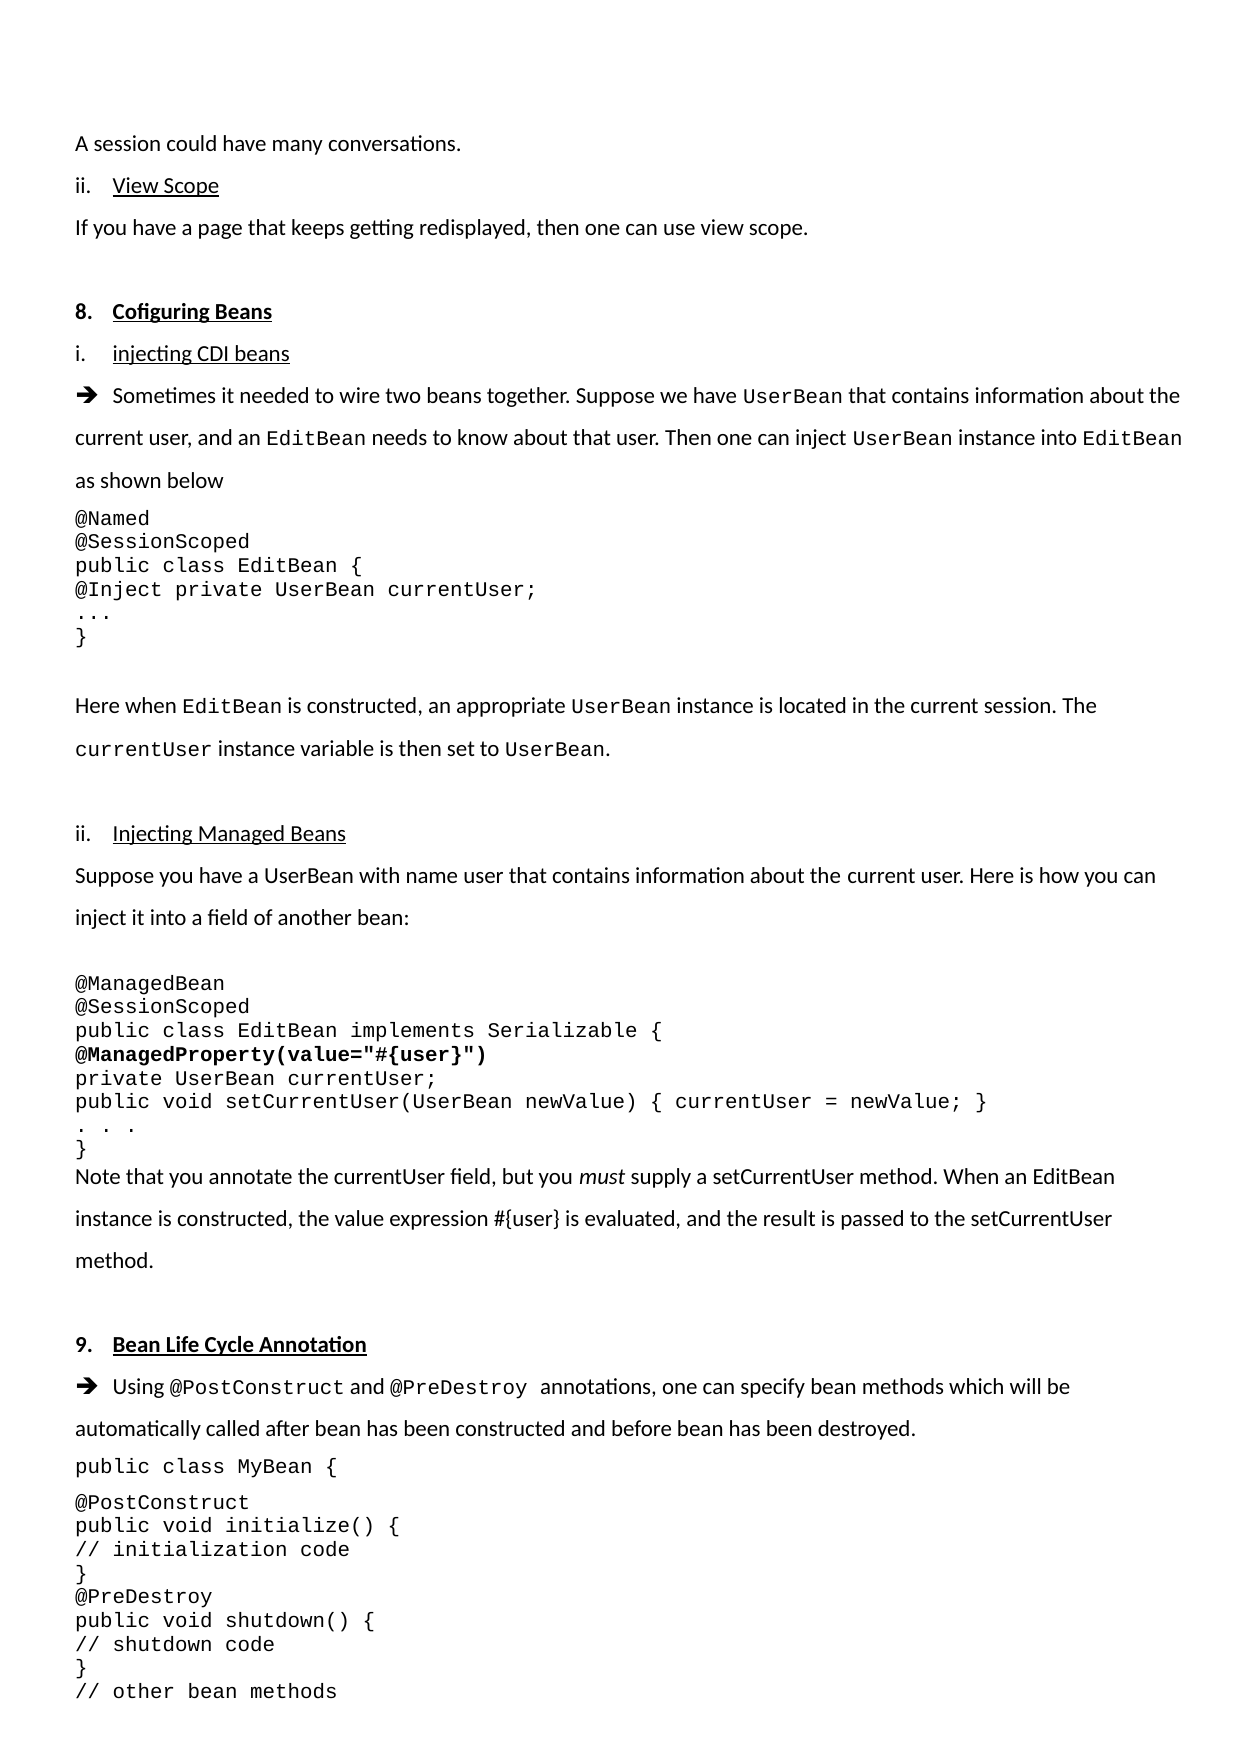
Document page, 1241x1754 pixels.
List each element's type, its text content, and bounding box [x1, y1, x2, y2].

text } [75, 1657, 1195, 1681]
text @ManagedProperty(value="#{user}") [75, 1044, 1195, 1067]
text // shutdown code [75, 1634, 1195, 1657]
text public class EditBean implements Serializable { [75, 1020, 1195, 1044]
list Sometimes it needed to wire two beans together. Suppose we have UserBean that contains information about the current user, and an EditBean needs to know about that user. Then one can inject UserBean instance into EditBean as shown below [75, 381, 1195, 494]
text . . . [75, 1115, 1195, 1138]
list ii. View Scope [75, 171, 1195, 199]
text @PreDestroy [75, 1586, 1195, 1610]
text } [75, 626, 1195, 650]
text public void shutdown() { [75, 1610, 1195, 1634]
text private UserBean currentUser; [75, 1067, 1195, 1091]
text 9. Bean Life Cycle Annotation [75, 1330, 1195, 1358]
text public void setCurrentUser(UserBean newValue) { currentUser = newValue; } [75, 1091, 1195, 1115]
text @SessionScoped [75, 531, 1195, 555]
text ii. Injecting Managed Beans [75, 819, 1195, 847]
list If you have a page that keeps getting redisplayed, then one can use view scope. [75, 213, 1195, 241]
list Here when EditBean is constructed, an appropriate UserBean instance is located in the current session. The currentUser instance variable is then set to UserBean. [75, 692, 1195, 763]
text Note that you annotate the currentUser field, but you must supply a setCurrentUser method. When an EditBean instance is constructed, the value expression #{user} is evaluated, and the result is passed to the setCurrentUser method. [75, 1162, 1195, 1274]
text A session could have many conversations. [75, 129, 1195, 157]
list Using @PostConstruct and @PreDestroy annotations, one can specify bean methods which will be automatically called after bean has been constructed and before bean has been destroyed. [75, 1372, 1195, 1442]
text @SessionScoped [75, 997, 1195, 1020]
text @ManagedBean [75, 973, 1195, 997]
text @Inject private UserBean currentUser; [75, 579, 1195, 602]
text // initialization code [75, 1539, 1195, 1563]
text 8. Cofiguring Beans [75, 297, 1195, 325]
text public class MyBean { [75, 1456, 1195, 1480]
text } [75, 1138, 1195, 1162]
text // other bean methods [75, 1681, 1195, 1705]
text @PostConstruct [75, 1492, 1195, 1516]
text public void initialize() { [75, 1516, 1195, 1539]
text } [75, 1563, 1195, 1586]
text i. injecting CDI beans [75, 339, 1195, 367]
text @Named [75, 508, 1195, 531]
text public class EditBean { [75, 555, 1195, 579]
text ... [75, 602, 1195, 626]
text Suppose you have a UserBean with name user that contains information about the current user. Here is how you can inject it into a field of another bean: [75, 861, 1195, 931]
